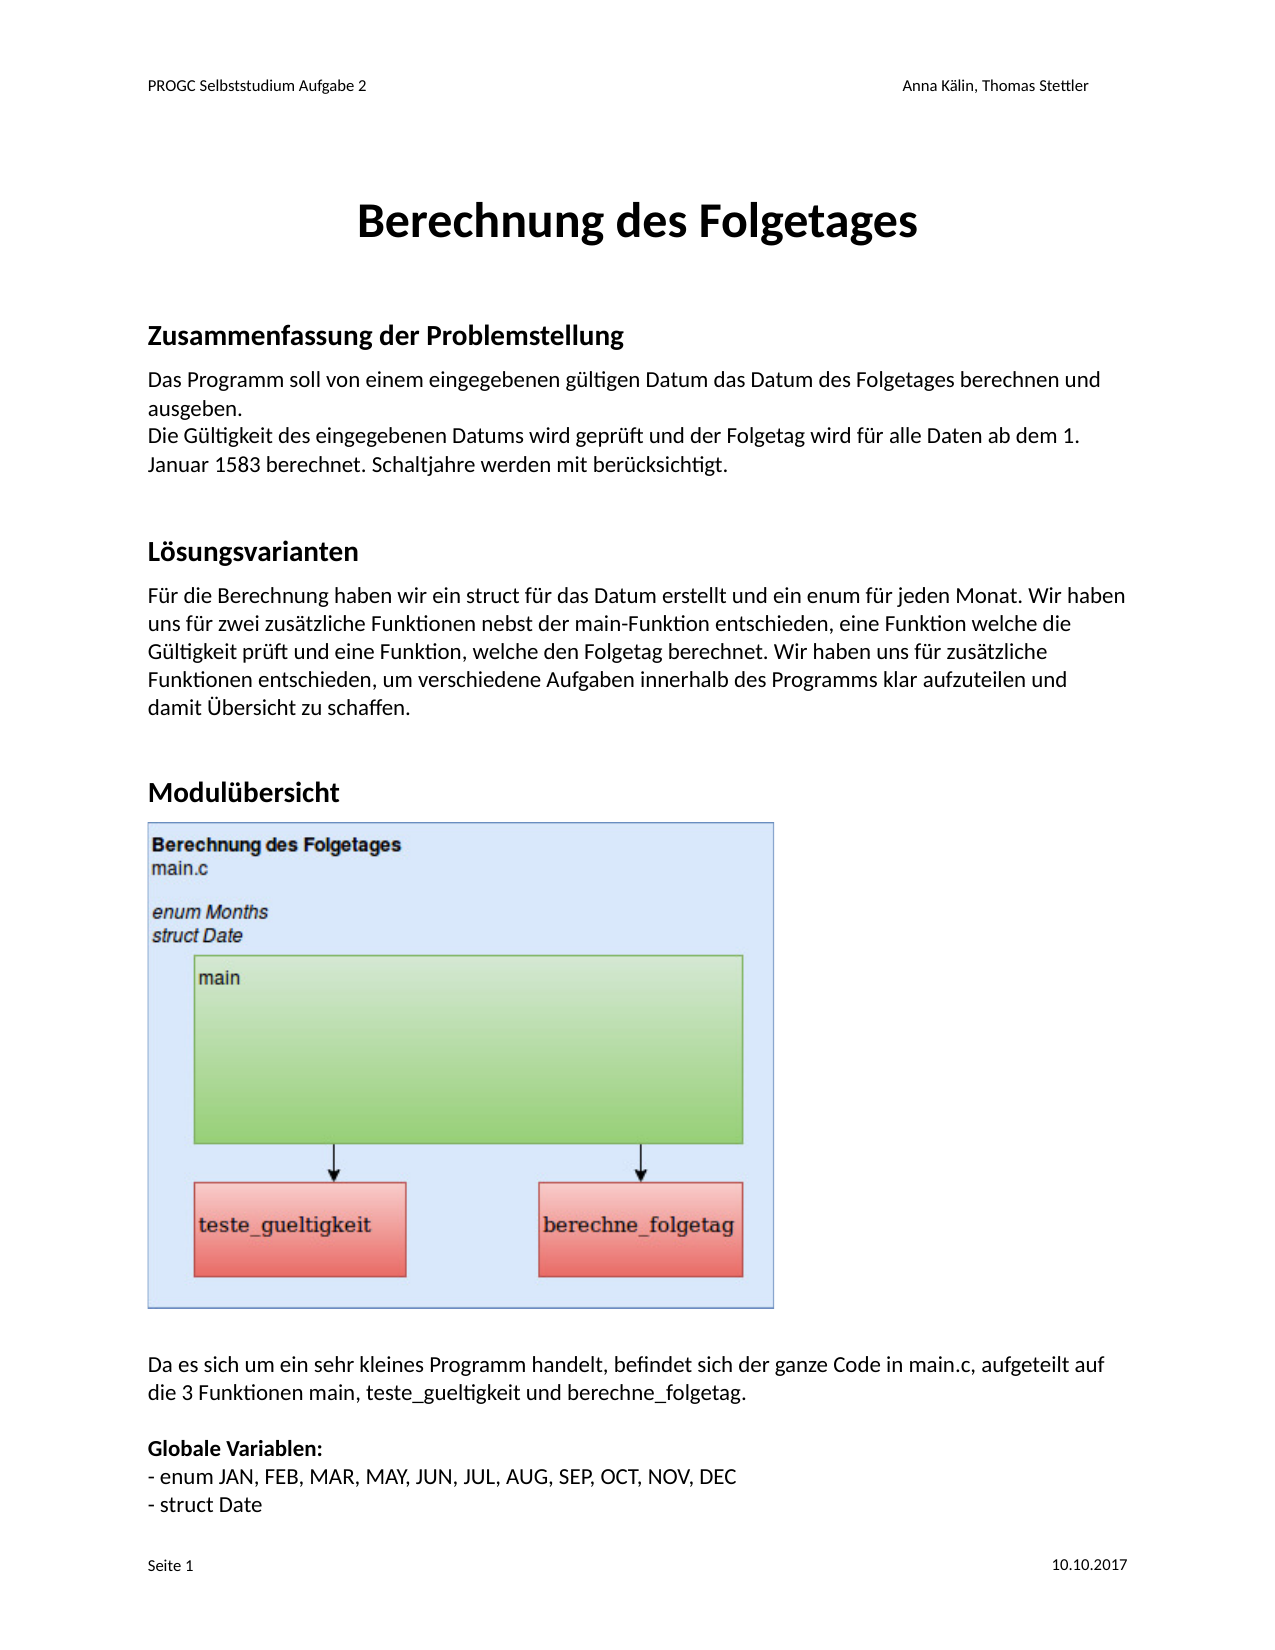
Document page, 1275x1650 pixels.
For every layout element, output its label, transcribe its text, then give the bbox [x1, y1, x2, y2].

text Da es sich um ein sehr kleines Programm handelt, befindet sich der ganze Code in main.c, aufgeteilt auf die 3 Funktionen main, teste_gueltigkeit und berechne_folgetag. [148, 1350, 1127, 1406]
text Das Programm soll von einem eingegebenen gültigen Datum das Datum des Folgetages berechnen und ausgeben. [148, 366, 1127, 422]
text Berechnung des Folgetages [148, 188, 1127, 249]
text Modulübersicht [148, 774, 1127, 810]
picture [147, 822, 775, 1309]
text Die Gültigkeit des eingegebenen Datums wird geprüft und der Folgetag wird für alle Daten ab dem 1. Januar 1583 berechnet. Schaltjahre werden mit berücksichtigt. [148, 422, 1127, 478]
text - enum JAN, FEB, MAR, MAY, JUN, JUL, AUG, SEP, OCT, NOV, DEC [148, 1462, 1127, 1490]
text - struct Date [148, 1490, 1127, 1518]
text Lösungsvarianten [148, 533, 1127, 569]
text Globale Variablen: [148, 1434, 1127, 1462]
text Zusammenfassung der Problemstellung [148, 317, 1127, 353]
text Für die Berechnung haben wir ein struct für das Datum erstellt und ein enum für jeden Monat. Wir haben uns für zwei zusätzliche Funktionen nebst der main-Funktion entschieden, eine Funktion welche die Gültigkeit prüft und eine Funktion, welche den Folgetag berechnet. Wir haben uns für zusätzliche Funktionen entschieden, um verschiedene Aufgaben innerhalb des Programms klar aufzuteilen und damit Übersicht zu schaffen. [148, 581, 1127, 721]
